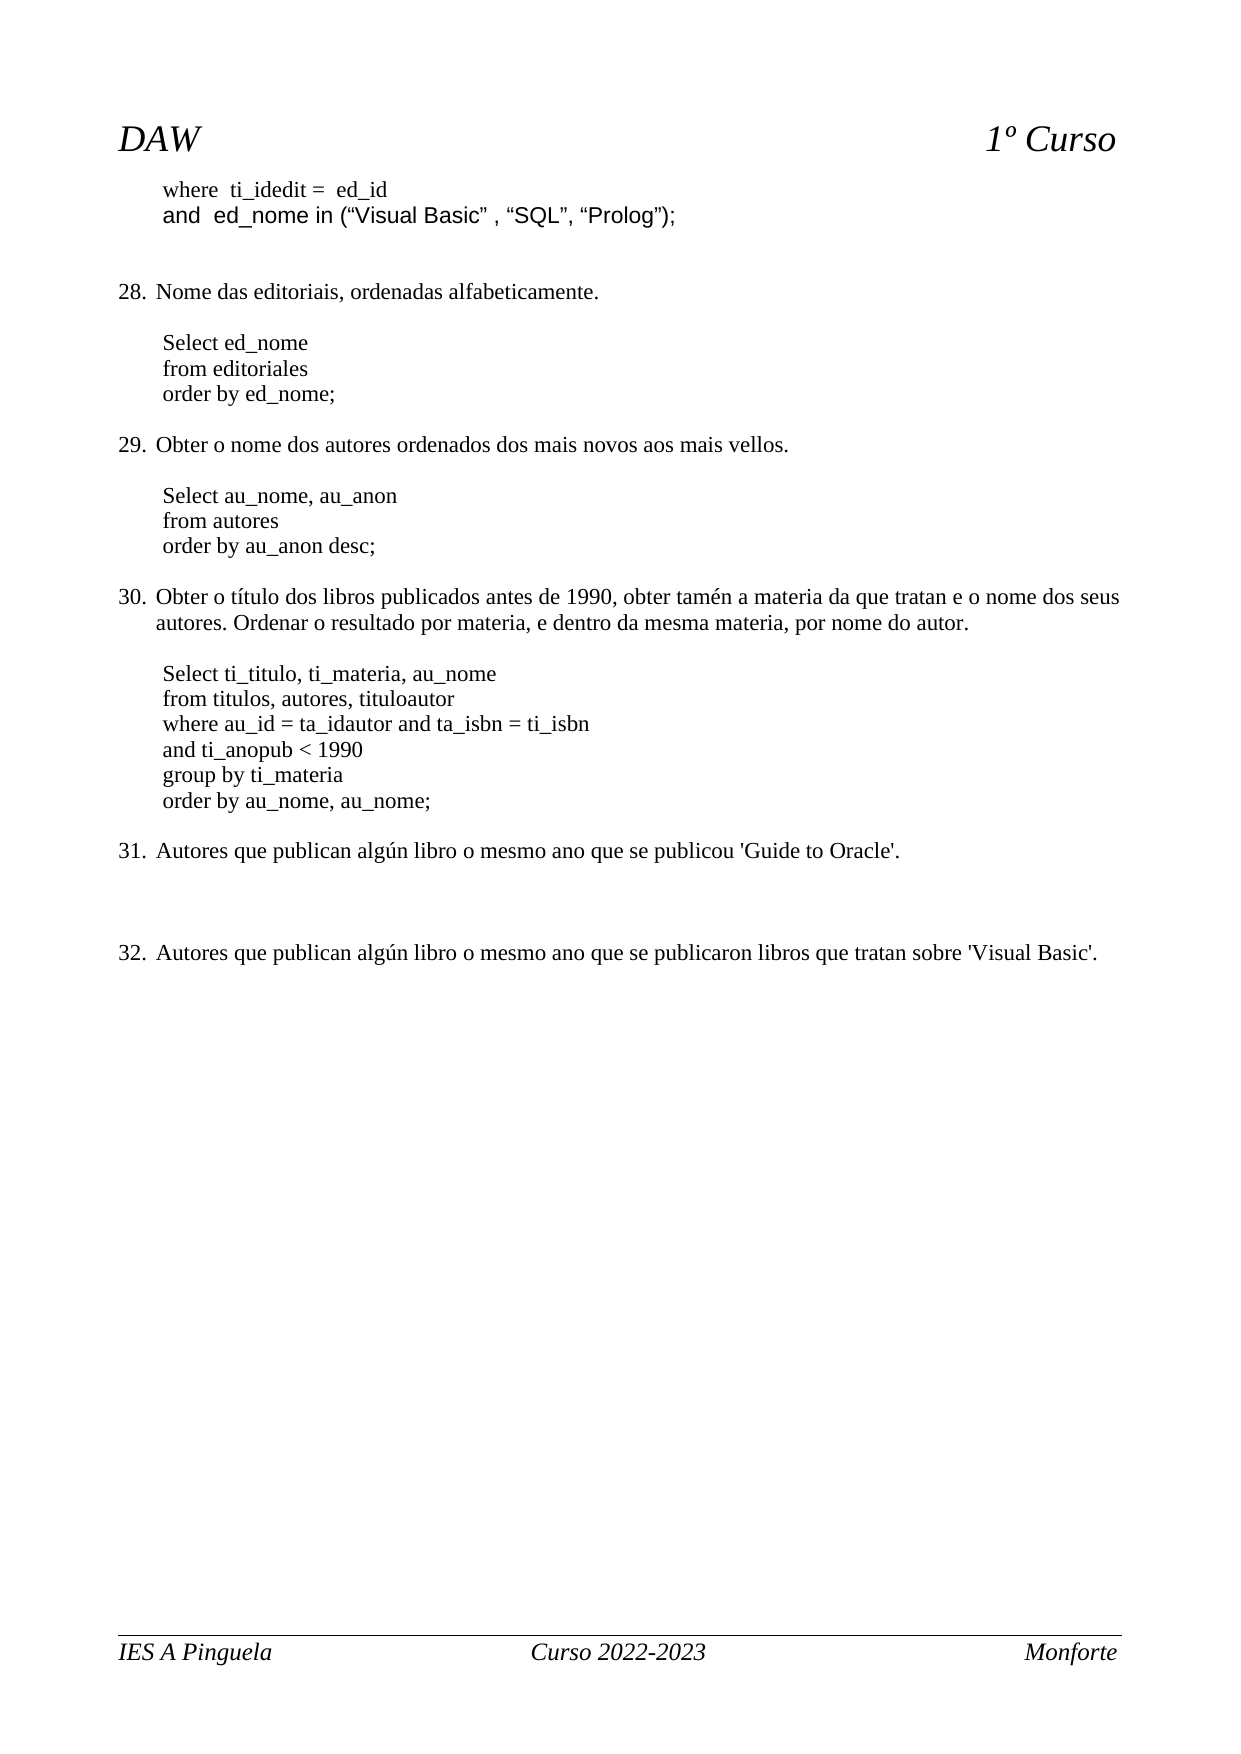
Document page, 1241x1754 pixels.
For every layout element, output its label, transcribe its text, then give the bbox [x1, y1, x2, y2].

text from editoriales [81, 356, 1122, 381]
list Autores que publican algún libro o mesmo ano que se publicou 'Guide to Oracle'. [118, 838, 1122, 864]
text Select ed_nome [81, 330, 1122, 356]
text where au_id = ta_idautor and ta_isbn = ti_isbn [81, 711, 1122, 737]
list Autores que publican algún libro o mesmo ano que se publicaron libros que tratan sobre 'Visual Basic'. [118, 940, 1122, 966]
text and ed_nome in (“Visual Basic” , “SQL”, “Prolog”); [81, 203, 1122, 228]
list Obter o nome dos autores ordenados dos mais novos aos mais vellos. [118, 432, 1122, 457]
text group by ti_materia [81, 762, 1122, 788]
list Nome das editoriais, ordenadas alfabeticamente. [118, 279, 1122, 305]
list Obter o título dos libros publicados antes de 1990, obter tamén a materia da que tratan e o nome dos seus autores. Ordenar o resultado por materia, e dentro da mesma materia, por nome do autor. [118, 584, 1122, 635]
text order by au_nome, au_nome; [81, 788, 1122, 813]
text from autores [81, 508, 1122, 533]
text Select ti_titulo, ti_materia, au_nome [81, 661, 1122, 686]
text where ti_idedit = ed_id [81, 177, 1122, 203]
text from titulos, autores, tituloautor [81, 686, 1122, 711]
text order by ed_nome; [81, 381, 1122, 406]
text order by au_anon desc; [81, 533, 1122, 559]
text Select au_nome, au_anon [81, 483, 1122, 508]
text and ti_anopub < 1990 [81, 737, 1122, 762]
